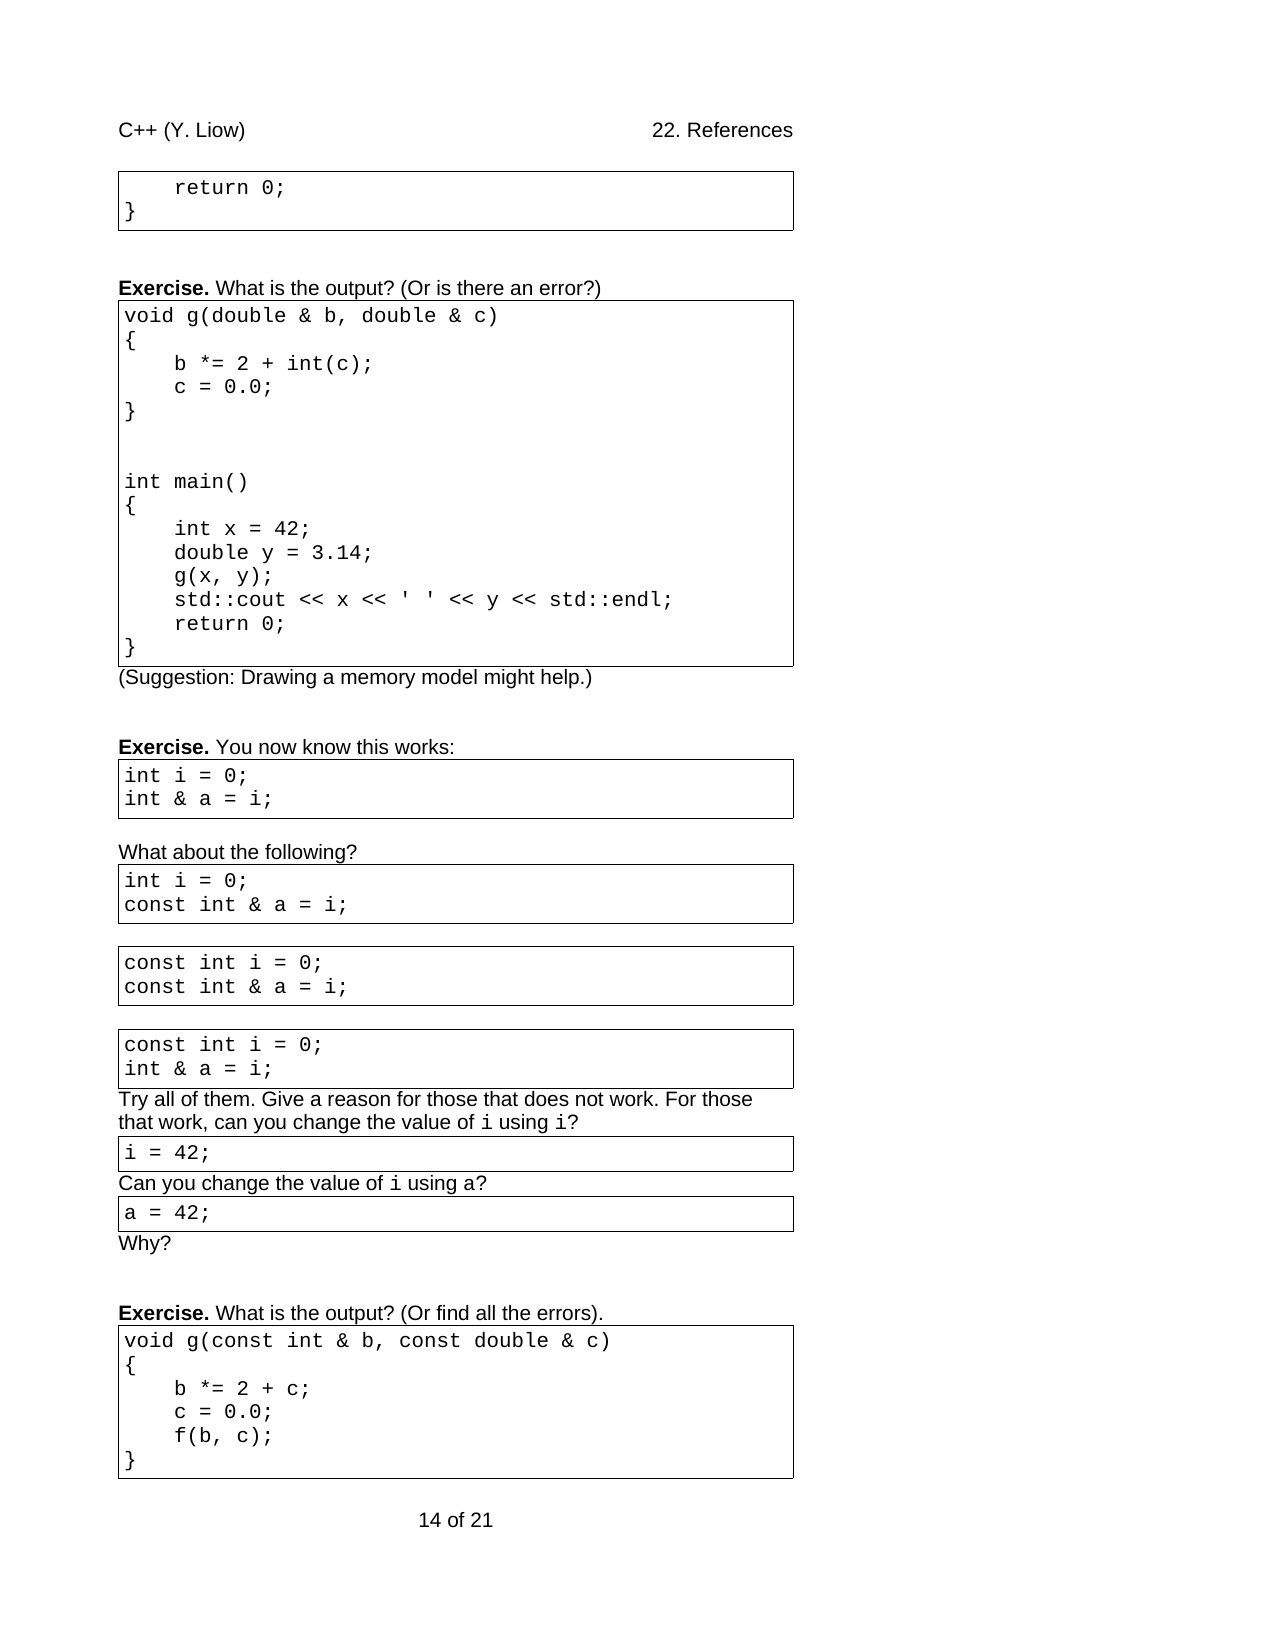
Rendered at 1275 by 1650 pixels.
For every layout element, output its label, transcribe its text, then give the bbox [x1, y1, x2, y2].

table_header int i = 0; const int & a = i; [119, 865, 793, 923]
table_header return 0; } [119, 172, 793, 230]
table_header int i = 0; int & a = i; [119, 760, 793, 818]
text Exercise. What is the output? (Or is there an error?) [118, 276, 793, 299]
text Exercise. What is the output? (Or find all the errors). [118, 1301, 793, 1324]
table_header void g(double & b, double & c) { b *= 2 + int(c); c = 0.0; } int main() { int x = 42; double y = 3.14; g(x, y); std::cout << x << ' ' << y << std::endl; return 0; } [119, 301, 793, 666]
table_header i = 42; [119, 1137, 793, 1171]
table_header const int i = 0; int & a = i; [119, 1030, 793, 1087]
text Exercise. You now know this works: [118, 736, 793, 759]
text Can you change the value of i using a? [118, 1172, 793, 1196]
text (Suggestion: Drawing a memory model might help.) [118, 667, 793, 689]
table_header void g(const int & b, const double & c) { b *= 2 + c; c = 0.0; f(b, c); } [119, 1326, 793, 1478]
text What about the following? [118, 841, 793, 864]
text Why? [118, 1232, 793, 1255]
text Try all of them. Give a reason for those that does not work. For those that work, can you change the value of i using i? [118, 1089, 793, 1136]
table_header const int i = 0; const int & a = i; [119, 947, 793, 1005]
table_header a = 42; [119, 1197, 793, 1231]
